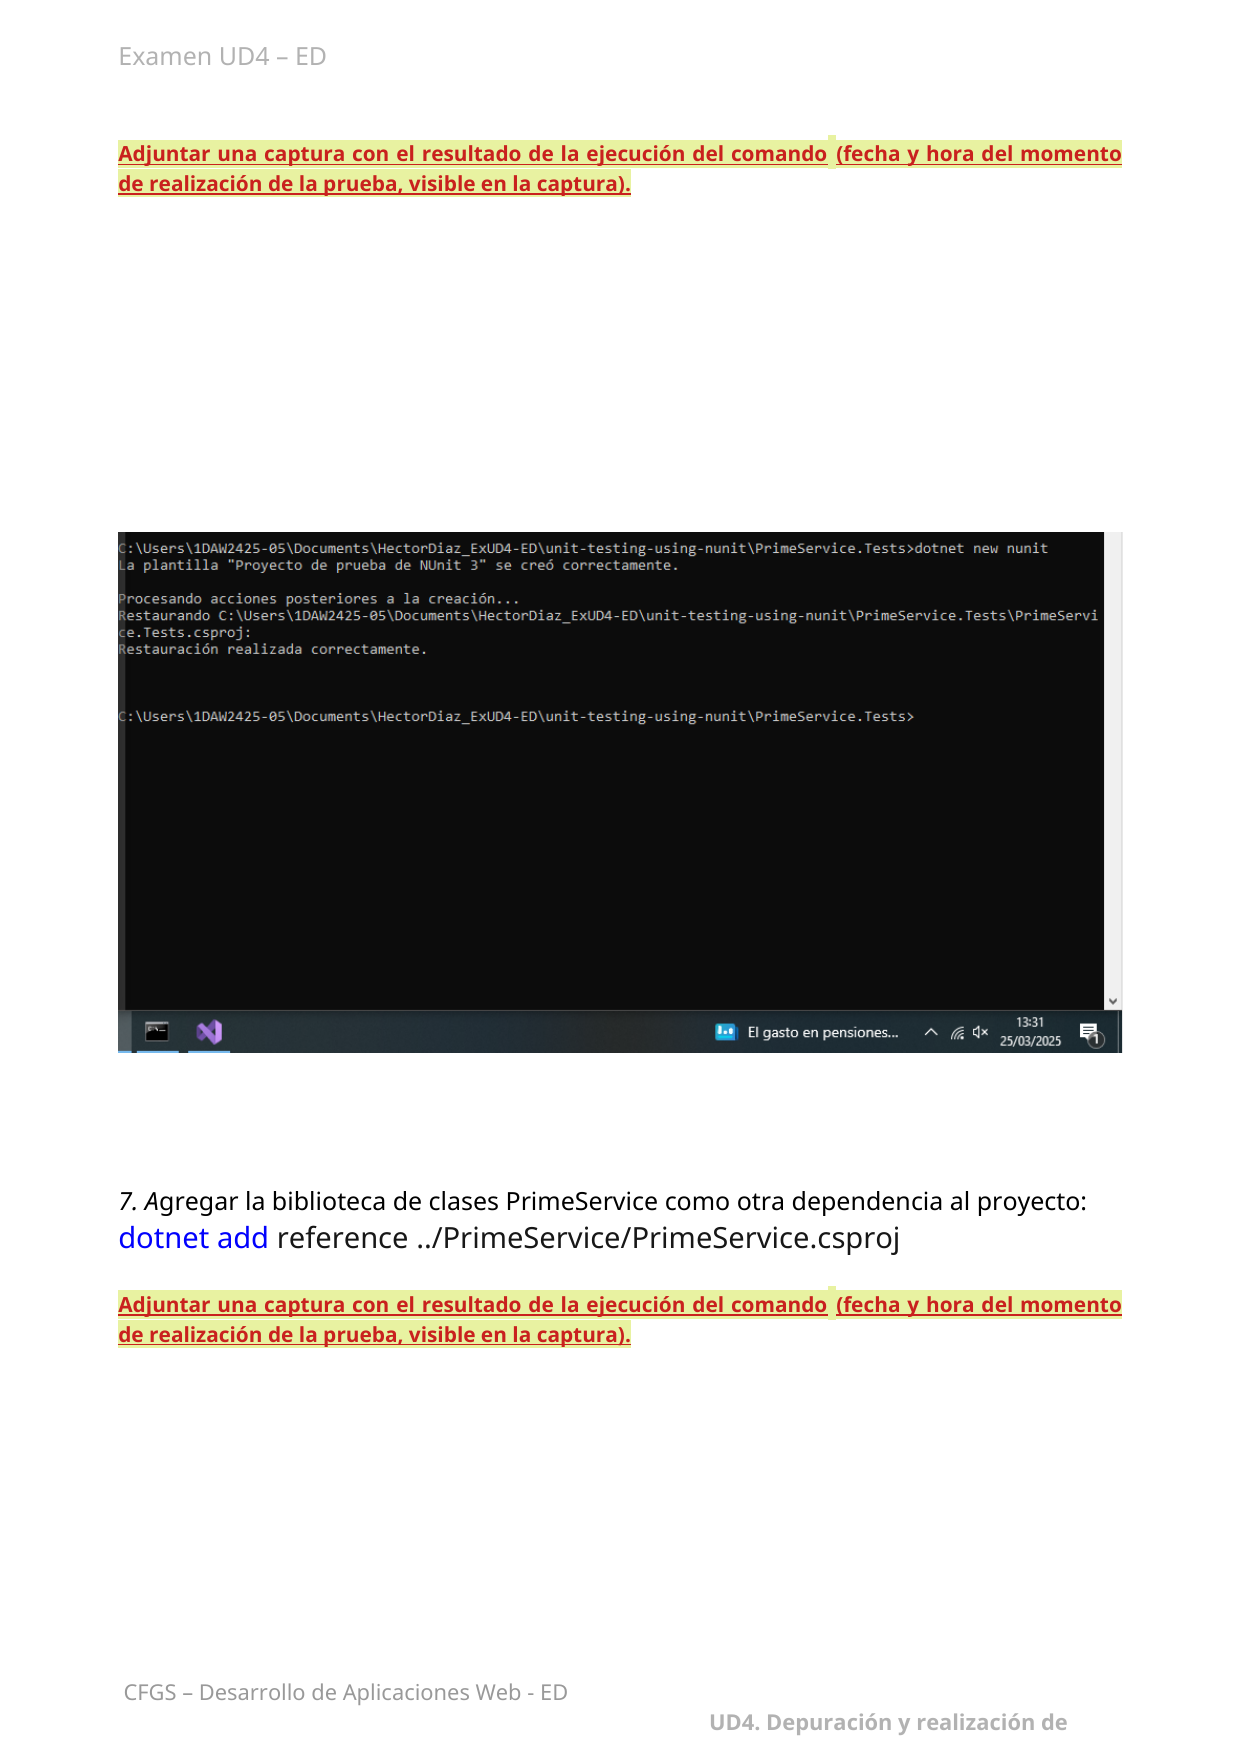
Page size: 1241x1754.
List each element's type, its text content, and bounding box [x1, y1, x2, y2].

picture [118, 532, 1123, 1053]
text dotnet add reference ../PrimeService/PrimeService.csproj [118, 1217, 1122, 1257]
text Adjuntar una captura con el resultado de la ejecución del comando (fecha y hora del momento de realización de la prueba, visible en la captura). [118, 1286, 1122, 1348]
text 7. Agregar la biblioteca de clases PrimeService como otra dependencia al proyecto: [118, 1183, 1122, 1217]
text Adjuntar una captura con el resultado de la ejecución del comando (fecha y hora del momento de realización de la prueba, visible en la captura). [118, 135, 1122, 197]
